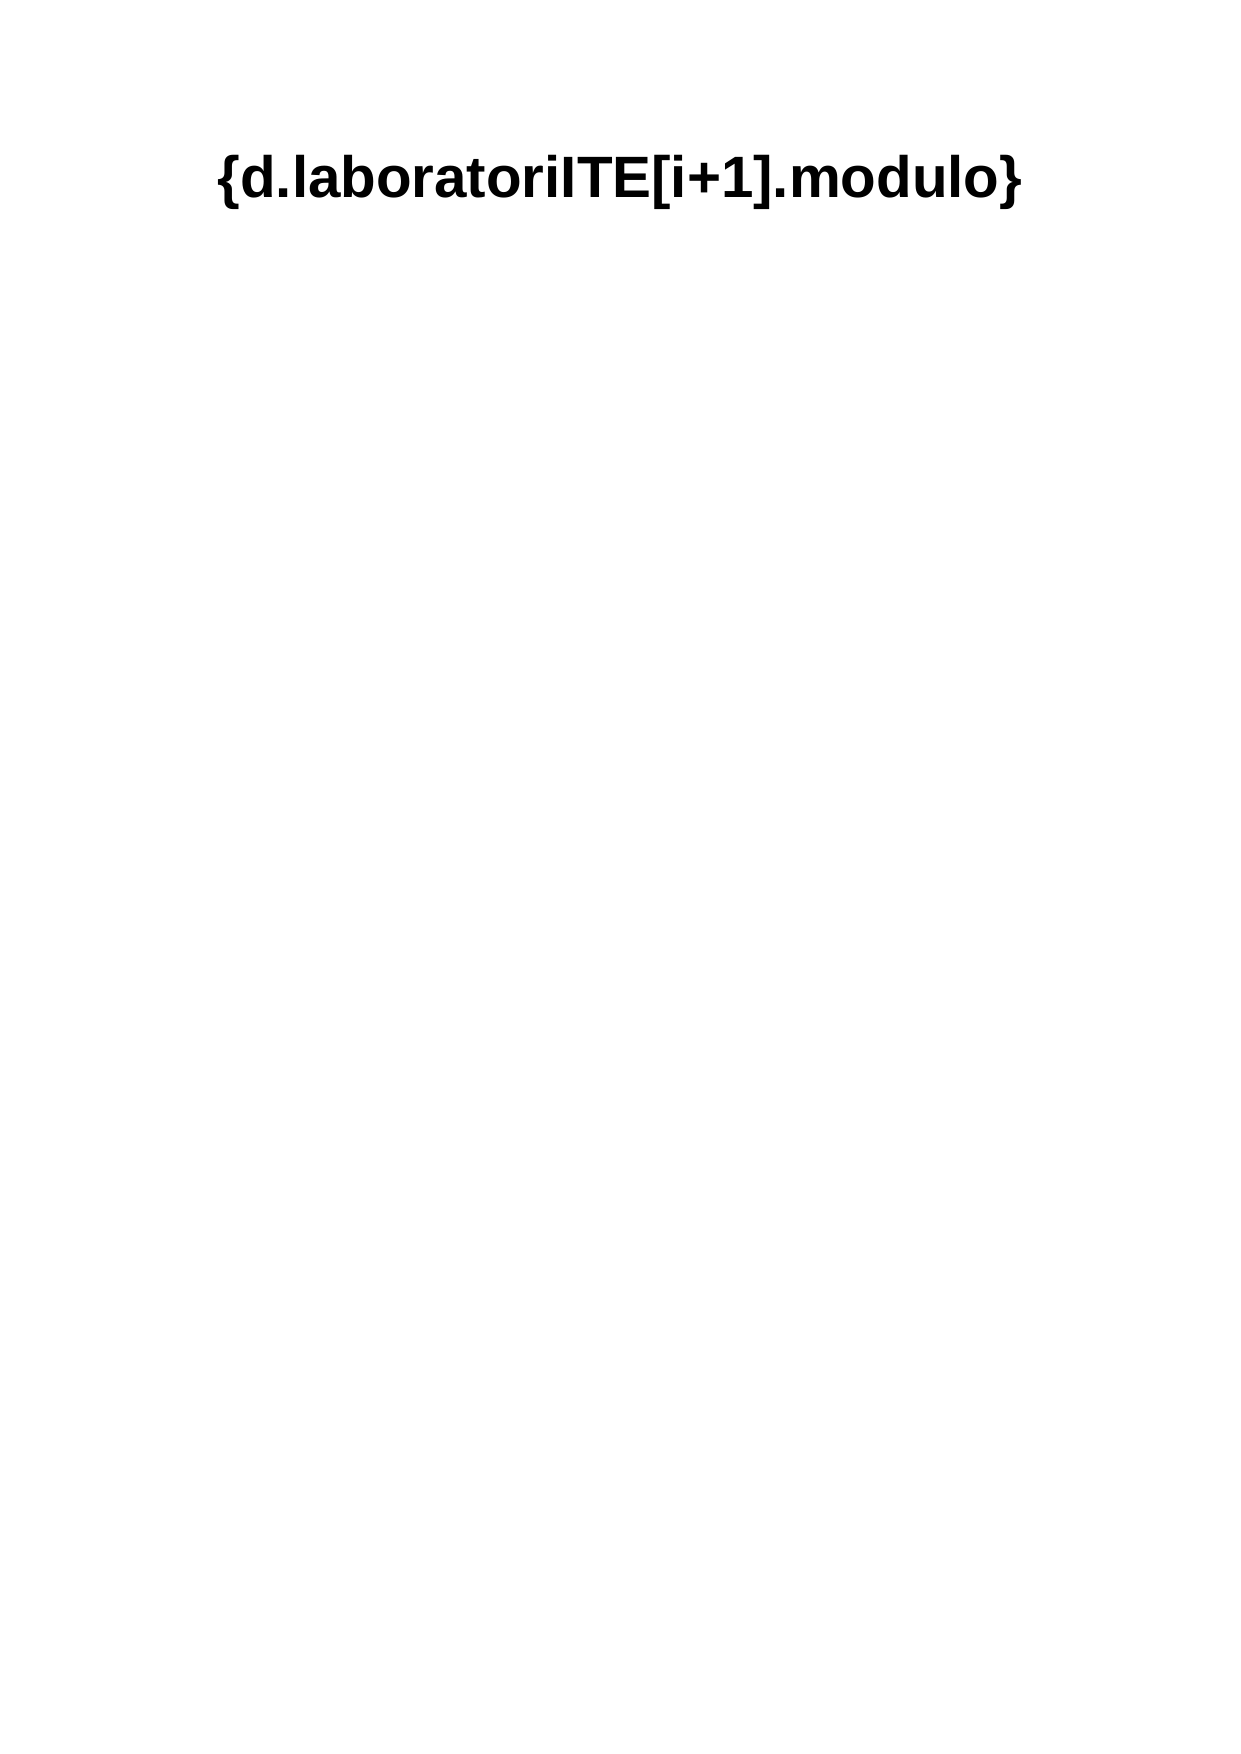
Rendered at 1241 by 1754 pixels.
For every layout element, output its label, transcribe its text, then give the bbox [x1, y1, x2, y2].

title {d.laboratoriITE[i+1].modulo} [118, 143, 1122, 210]
